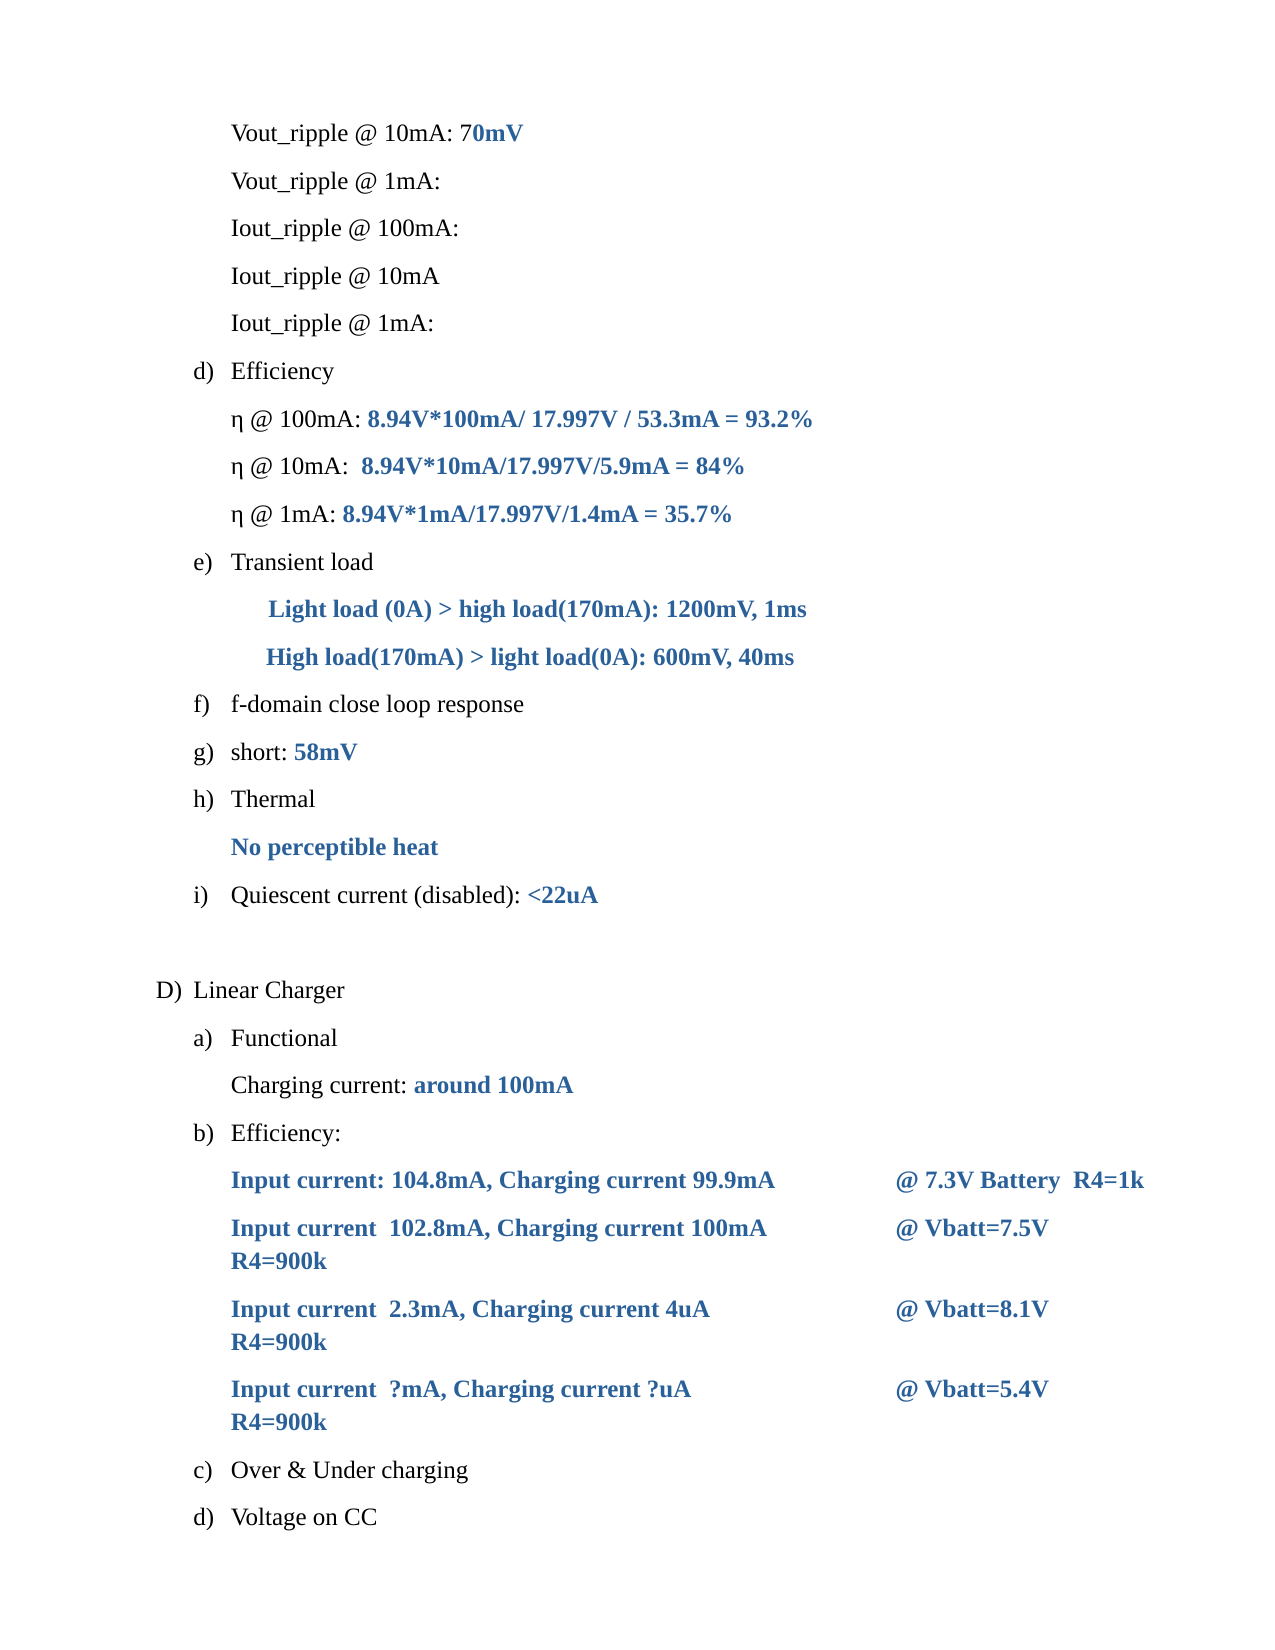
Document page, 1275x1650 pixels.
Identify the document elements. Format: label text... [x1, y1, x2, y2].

list short: 58mV [193, 737, 1157, 766]
list Input current 102.8mA, Charging current 100mA @ Vbatt=7.5V R4=900k [193, 1213, 1157, 1275]
list Input current: 104.8mA, Charging current 99.9mA @ 7.3V Battery R4=1k [193, 1165, 1157, 1194]
list Charging current: around 100mA [193, 1070, 1157, 1099]
list No perceptible heat [193, 832, 1157, 861]
text High load(170mA) > light load(0A): 600mV, 40ms [118, 642, 1157, 671]
list Input current ?mA, Charging current ?uA @ Vbatt=5.4V R4=900k [193, 1374, 1157, 1436]
list Quiescent current (disabled): <22uA [193, 880, 1157, 908]
list Light load (0A) > high load(170mA): 1200mV, 1ms [231, 594, 1157, 623]
list Iout_ripple @ 100mA: [193, 213, 1157, 242]
list Linear Charger [156, 975, 1157, 1004]
list Efficiency: [193, 1118, 1157, 1147]
list Voltage on CC [193, 1502, 1157, 1531]
list η @ 100mA: 8.94V*100mA/ 17.997V / 53.3mA = 93.2% [193, 404, 1157, 432]
list Iout_ripple @ 10mA [193, 261, 1157, 290]
list Transient load [193, 547, 1157, 575]
list Iout_ripple @ 1mA: [193, 308, 1157, 337]
list Input current 2.3mA, Charging current 4uA @ Vbatt=8.1V R4=900k [193, 1294, 1157, 1355]
list f-domain close loop response [193, 689, 1157, 718]
list Over & Under charging [193, 1455, 1157, 1484]
list Functional [193, 1023, 1157, 1051]
list Efficiency [193, 356, 1157, 385]
list Vout_ripple @ 10mA: 70mV [193, 118, 1157, 147]
list η @ 10mA: 8.94V*10mA/17.997V/5.9mA = 84% [193, 451, 1157, 480]
list Vout_ripple @ 1mA: [193, 166, 1157, 194]
list Thermal [193, 784, 1157, 813]
list η @ 1mA: 8.94V*1mA/17.997V/1.4mA = 35.7% [193, 499, 1157, 528]
